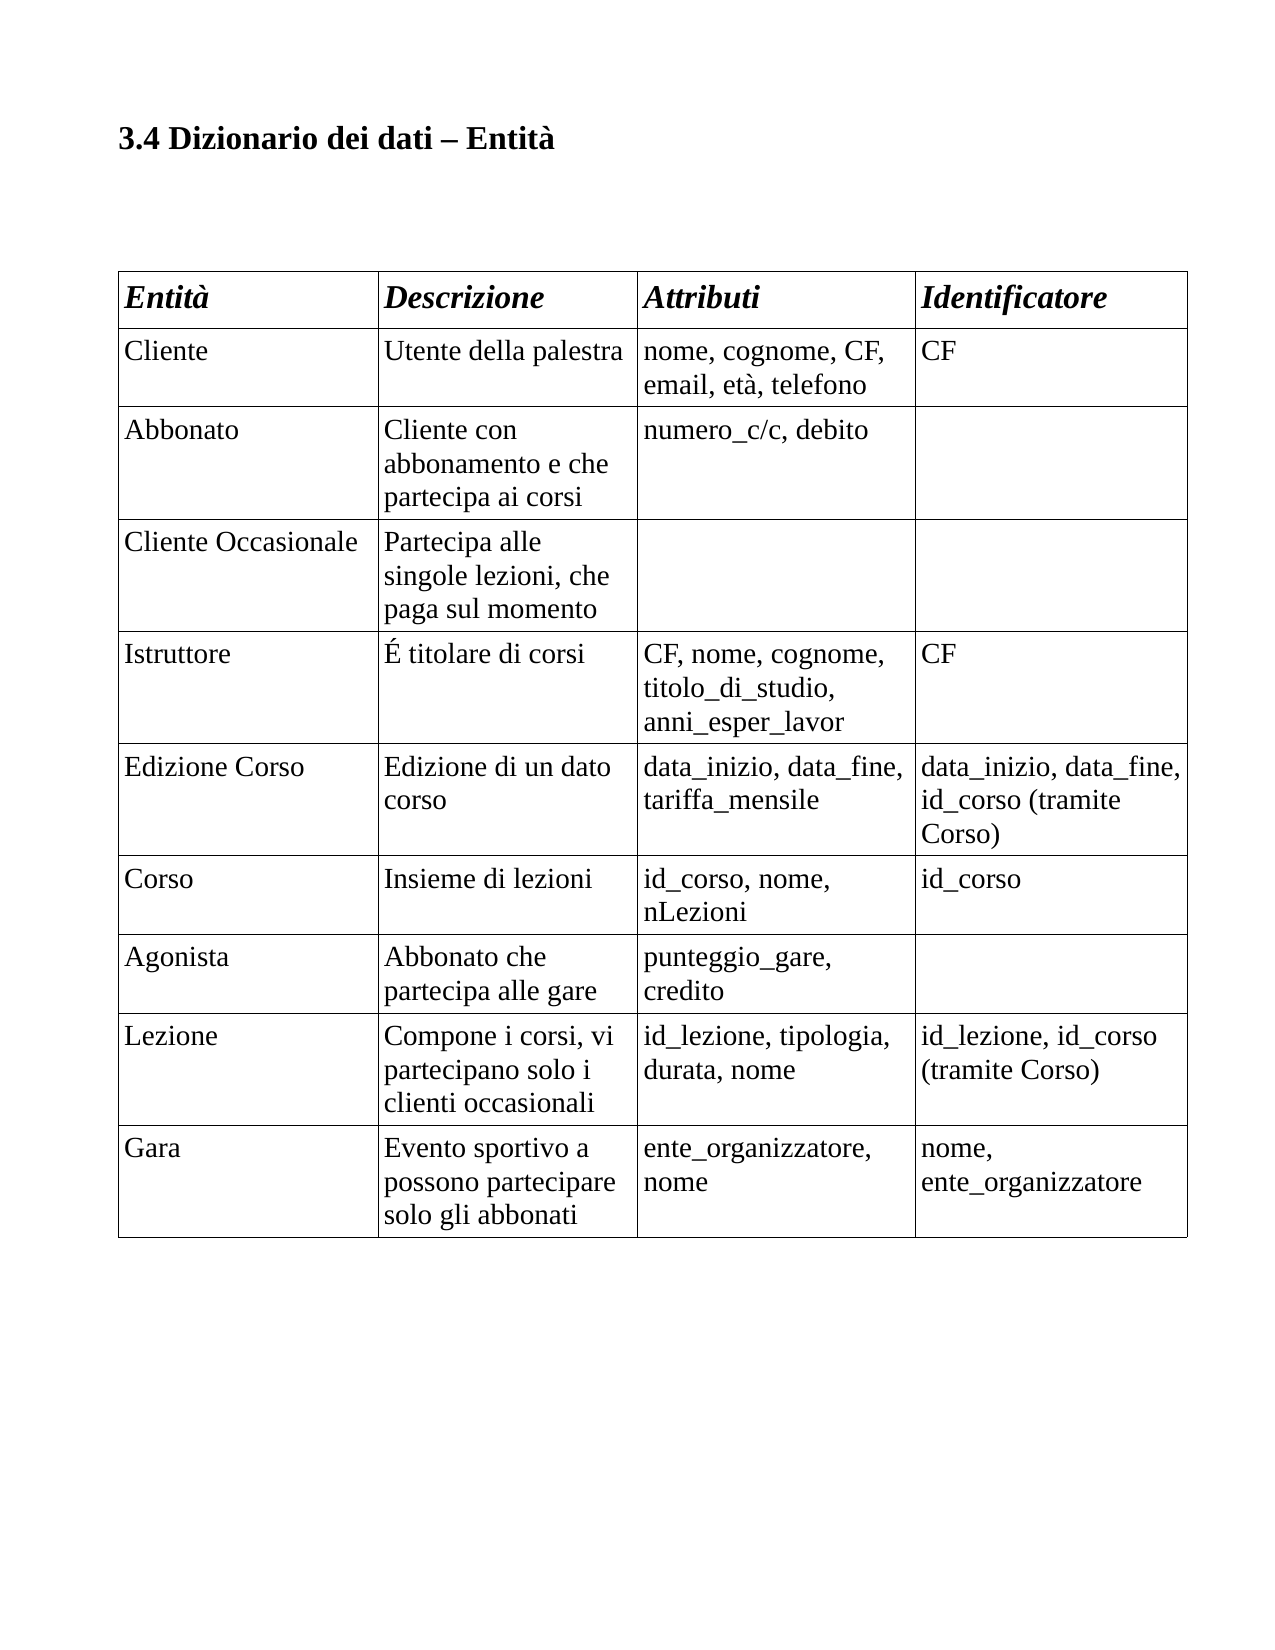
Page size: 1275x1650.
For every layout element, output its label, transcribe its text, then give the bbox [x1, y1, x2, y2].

table_cell Insieme di lezioni [379, 856, 637, 934]
table_cell Lezione [119, 1014, 378, 1124]
table_header Identificatore [916, 272, 1187, 328]
table_cell Utente della palestra [379, 329, 637, 406]
table_cell [638, 520, 915, 631]
table_cell É titolare di corsi [379, 632, 637, 743]
table_cell [916, 407, 1187, 518]
table_cell id_lezione, id_corso (tramite Corso) [916, 1014, 1187, 1124]
text 3.4 Dizionario dei dati – Entità [118, 118, 1157, 156]
table_cell Compone i corsi, vi partecipano solo i clienti occasionali [379, 1014, 637, 1124]
table_cell CF [916, 329, 1187, 406]
table_cell Partecipa alle singole lezioni, che paga sul momento [379, 520, 637, 631]
table_cell numero_c/c, debito [638, 407, 915, 518]
table_cell data_inizio, data_fine, id_corso (tramite Corso) [916, 744, 1187, 855]
table_cell ente_organizzatore, nome [638, 1126, 915, 1237]
table_cell CF, nome, cognome, titolo_di_studio, anni_esper_lavor [638, 632, 915, 743]
table_cell Gara [119, 1126, 378, 1237]
table_cell id_corso, nome, nLezioni [638, 856, 915, 934]
table_cell data_inizio, data_fine, tariffa_mensile [638, 744, 915, 855]
table_cell Cliente con abbonamento e che partecipa ai corsi [379, 407, 637, 518]
table_cell nome, ente_organizzatore [916, 1126, 1187, 1237]
table_cell [916, 935, 1187, 1012]
table_cell Istruttore [119, 632, 378, 743]
table_cell Cliente [119, 329, 378, 406]
table_cell nome, cognome, CF, email, età, telefono [638, 329, 915, 406]
table_header Attributi [638, 272, 915, 328]
table_header Entità [119, 272, 378, 328]
table_cell id_corso [916, 856, 1187, 934]
table_cell Corso [119, 856, 378, 934]
table_cell Evento sportivo a possono partecipare solo gli abbonati [379, 1126, 637, 1237]
table_cell id_lezione, tipologia, durata, nome [638, 1014, 915, 1124]
table_cell punteggio_gare, credito [638, 935, 915, 1012]
table_cell [916, 520, 1187, 631]
table_cell Edizione di un dato corso [379, 744, 637, 855]
table_cell CF [916, 632, 1187, 743]
table_header Descrizione [379, 272, 637, 328]
table_cell Cliente Occasionale [119, 520, 378, 631]
table_cell Abbonato [119, 407, 378, 518]
table_cell Edizione Corso [119, 744, 378, 855]
table_cell Agonista [119, 935, 378, 1012]
table_cell Abbonato che partecipa alle gare [379, 935, 637, 1012]
